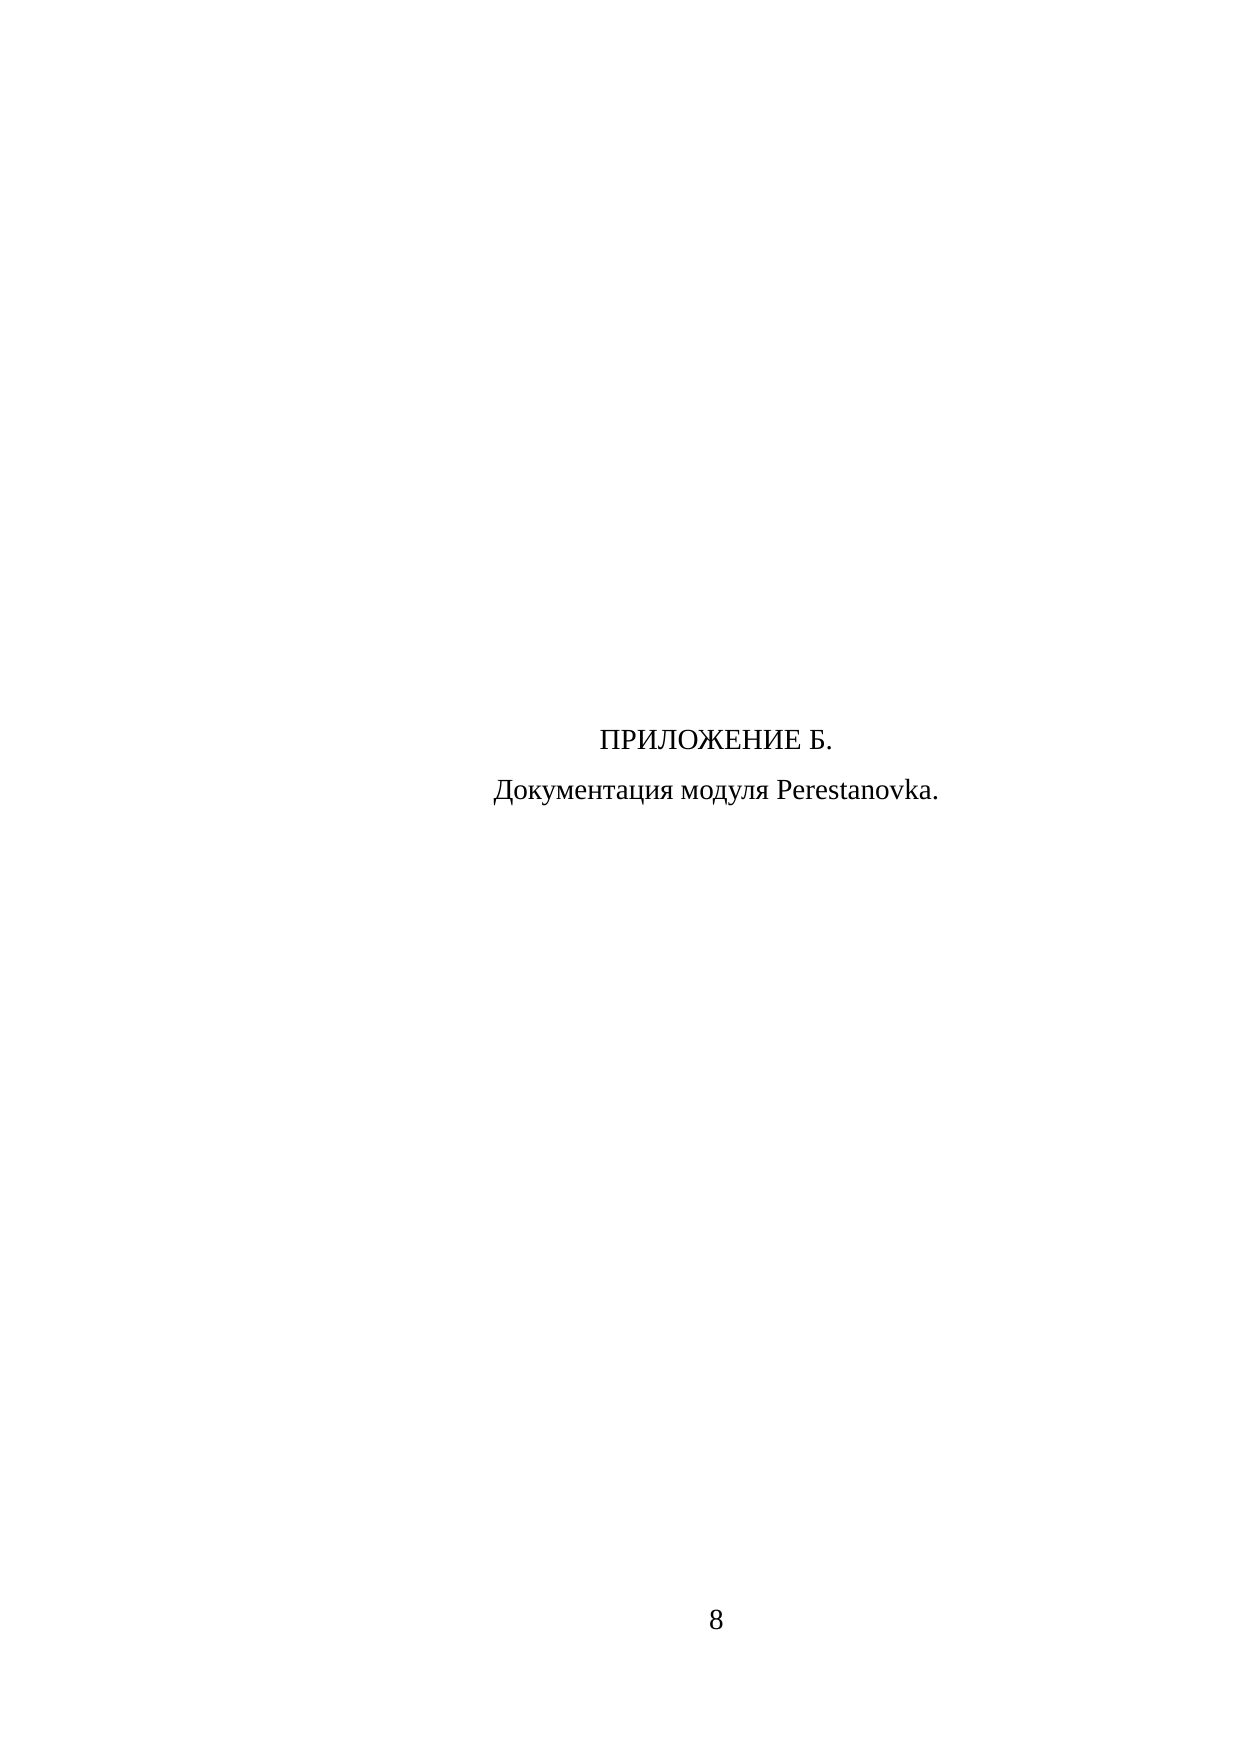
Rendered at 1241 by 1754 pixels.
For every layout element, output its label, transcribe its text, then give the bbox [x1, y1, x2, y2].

text ПРИЛОЖЕНИЕ Б. [177, 722, 1181, 755]
text Документация модуля Perestanovka. [177, 772, 1181, 806]
